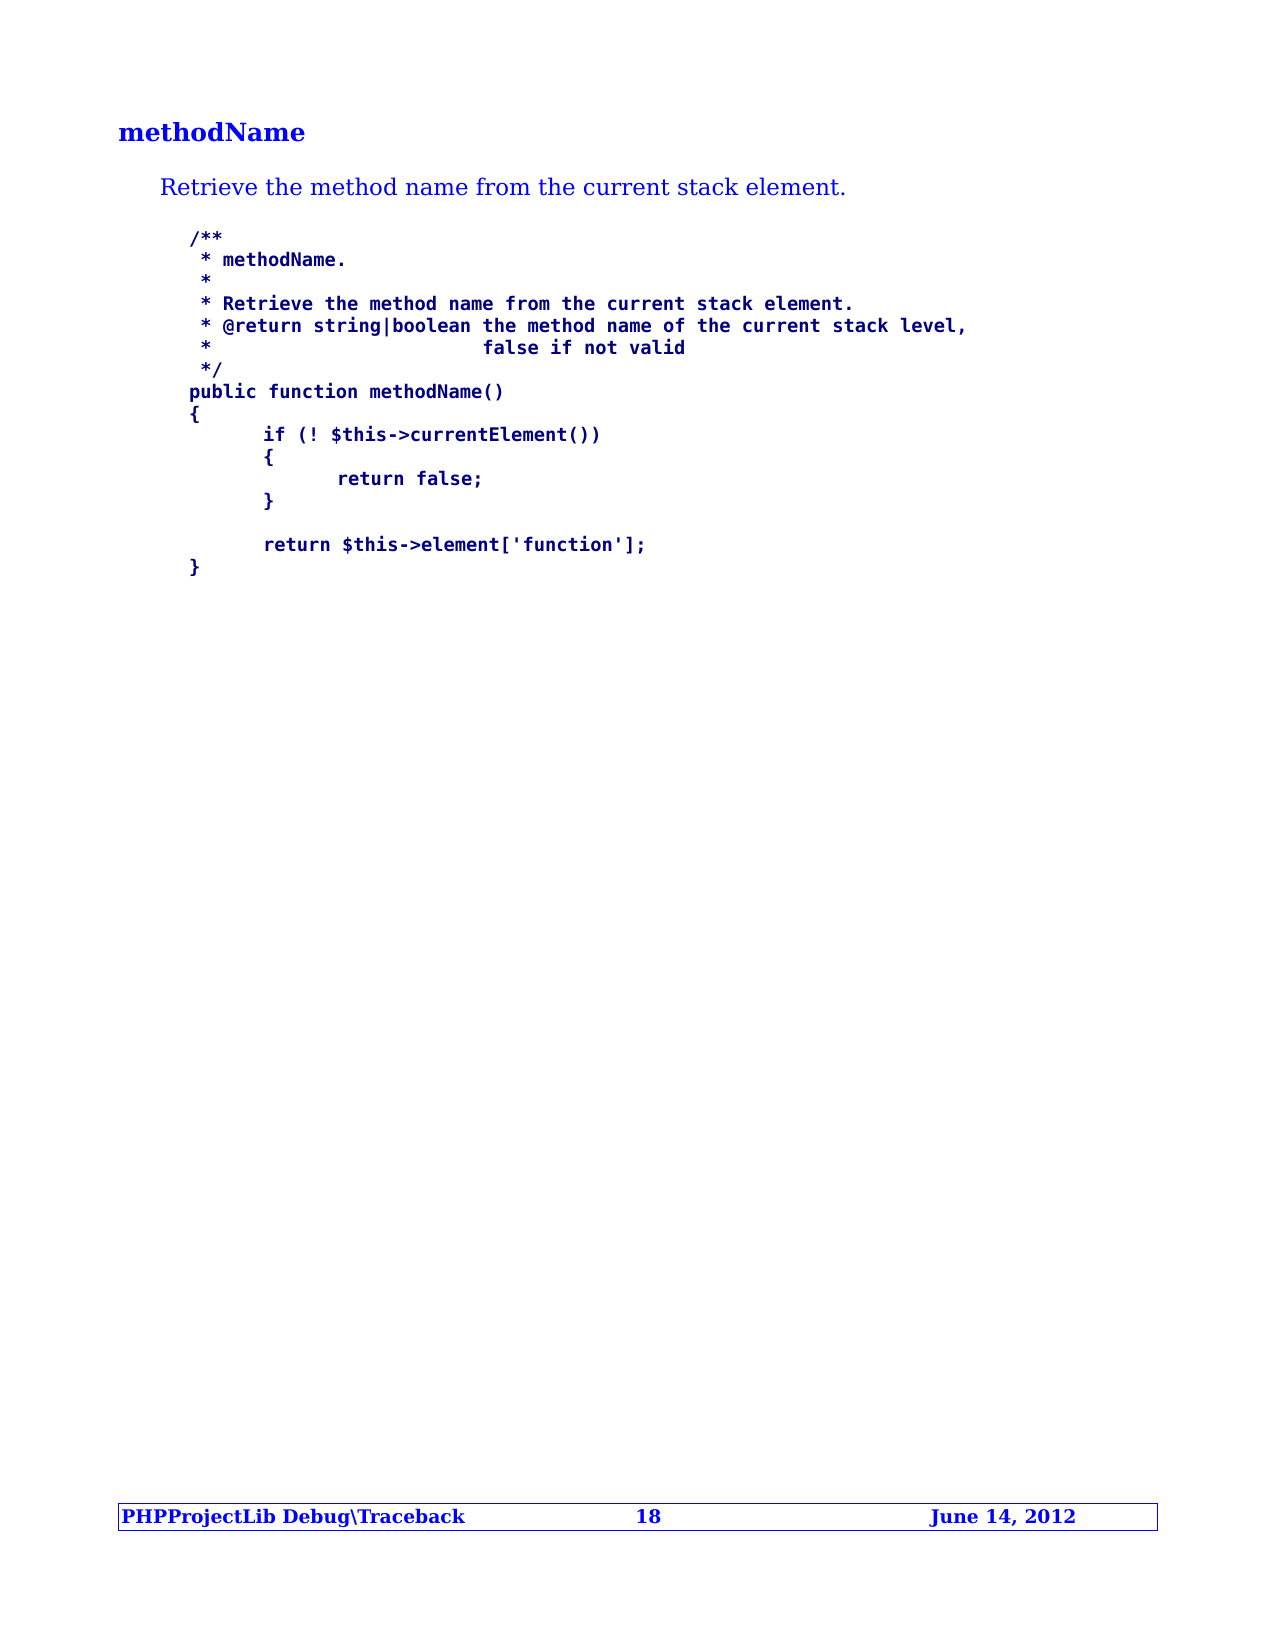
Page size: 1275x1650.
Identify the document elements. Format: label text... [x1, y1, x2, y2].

list return false; [189, 468, 1157, 490]
list * methodName. [189, 249, 1157, 271]
list */ [189, 359, 1157, 381]
list } [189, 490, 1157, 512]
list public function methodName() [189, 381, 1157, 402]
list * false if not valid [189, 337, 1157, 359]
list * Retrieve the method name from the current stack element. [189, 293, 1157, 315]
list return $this->element['function']; [189, 534, 1157, 556]
list * [189, 271, 1157, 293]
list * @return string|boolean the method name of the current stack level, [189, 315, 1157, 337]
list } [189, 556, 1157, 577]
list { [189, 402, 1157, 424]
title methodName [118, 118, 1157, 147]
list { [189, 446, 1157, 468]
list if (! $this->currentElement()) [189, 424, 1157, 446]
text Retrieve the method name from the current stack element. [159, 174, 1157, 201]
list /** [189, 227, 1157, 249]
